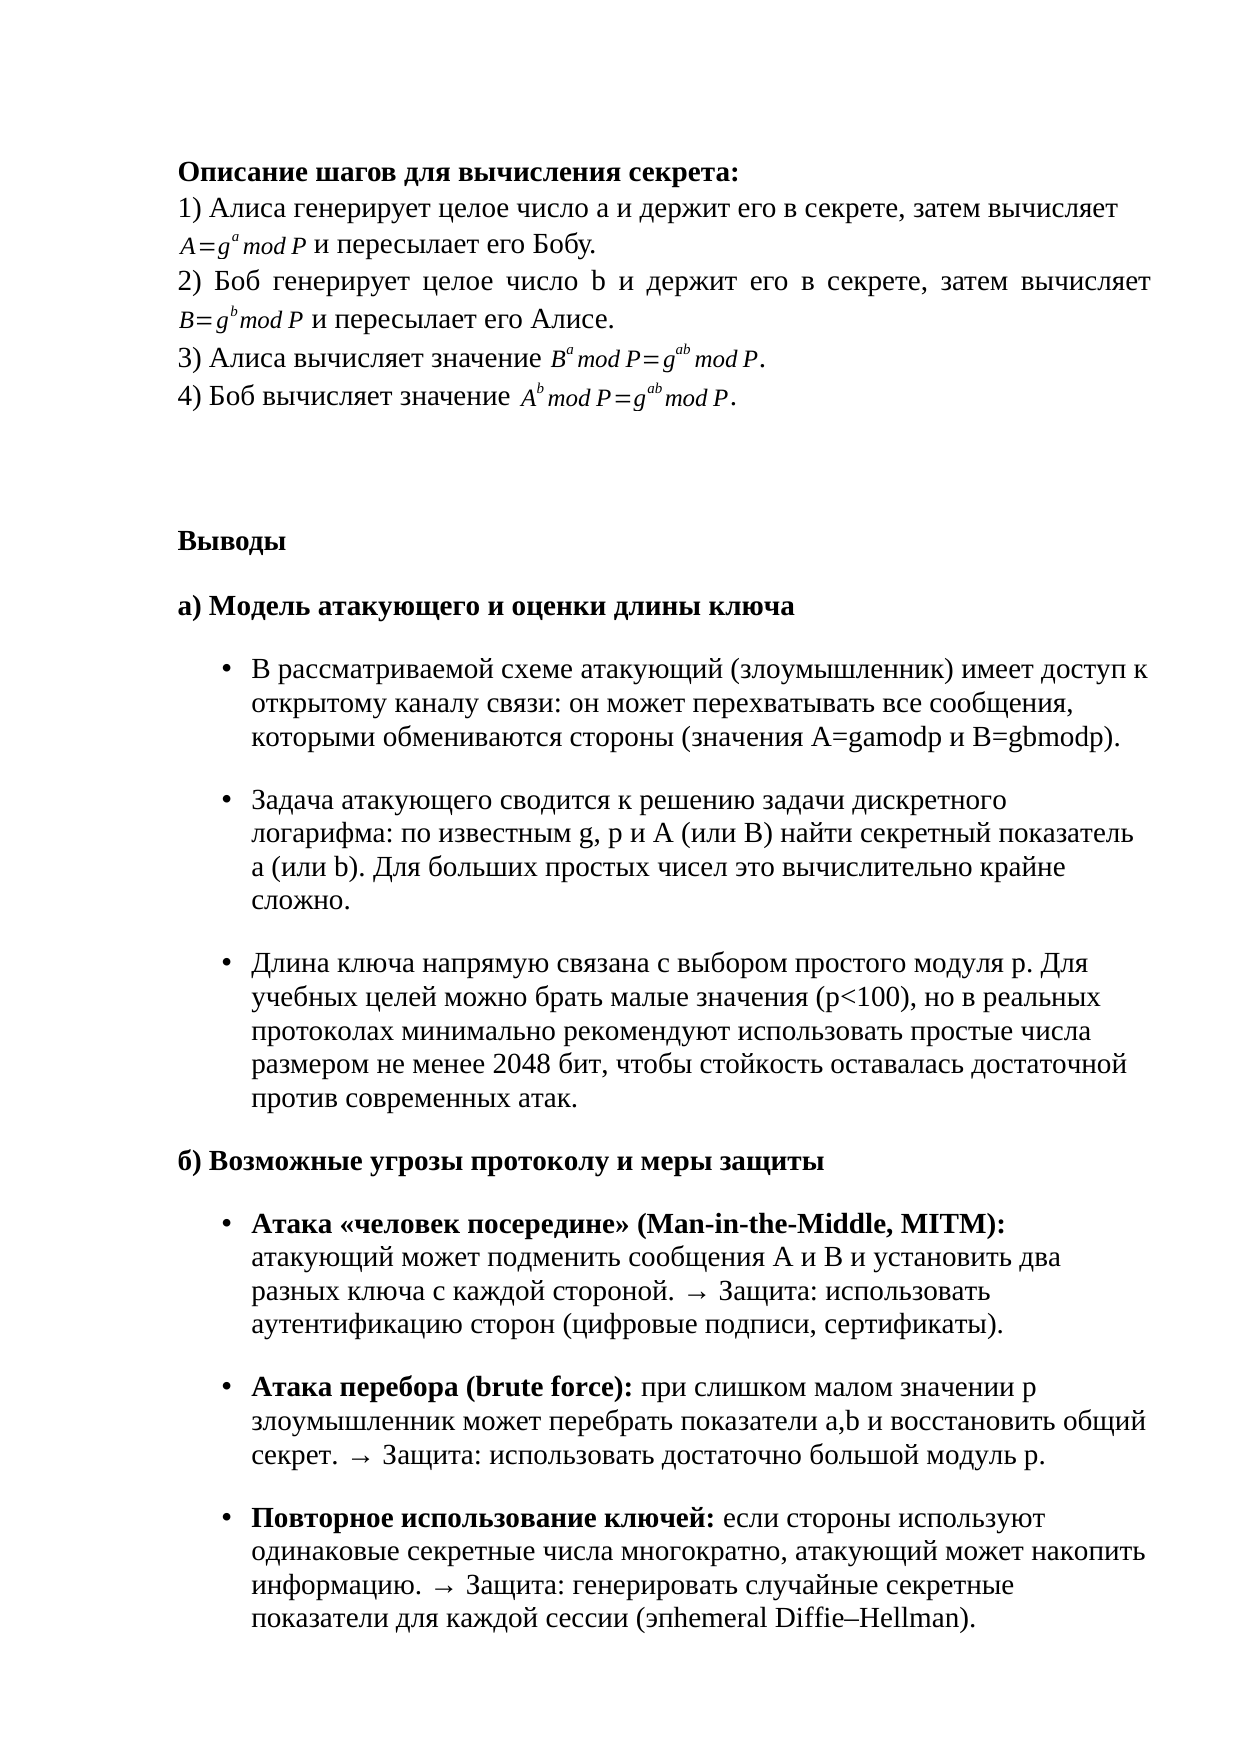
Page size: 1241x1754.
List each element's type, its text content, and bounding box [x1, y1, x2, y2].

text а) Модель атакующего и оценки длины ключа [177, 588, 1152, 622]
text 3) Алиса вычисляет значение . [177, 340, 1152, 373]
list Повторное использование ключей: если стороны используют одинаковые секретные числа многократно, атакующий может накопить информацию. → Защита: генерировать случайные секретные показатели для каждой сессии (эпhemeral Diffie–Hellman). [222, 1500, 1152, 1634]
list Задача атакующего сводится к решению задачи дискретного логарифма: по известным g, p и A (или B) найти секретный показатель a (или b). Для больших простых чисел это вычислительно крайне сложно. [222, 782, 1152, 916]
list Атака «человек посередине» (Man-in-the-Middle, MITM): атакующий может подменить сообщения A и B и установить два разных ключа с каждой стороной. → Защита: использовать аутентификацию сторон (цифровые подписи, сертификаты). [222, 1206, 1152, 1340]
text 2) Боб генерирует целое число b и держит его в секрете, затем вычисляет и пересылает его Алисе. [177, 263, 1152, 335]
text 4) Боб вычисляет значение . [177, 378, 1152, 412]
list Атака перебора (brute force): при слишком малом значении p злоумышленник может перебрать показатели a,b и восстановить общий секрет. → Защита: использовать достаточно большой модуль p. [222, 1369, 1152, 1470]
text б) Возможные угрозы протоколу и меры защиты [177, 1143, 1152, 1176]
list Длина ключа напрямую связана с выбором простого модуля p. Для учебных целей можно брать малые значения (p<100), но в реальных протоколах минимально рекомендуют использовать простые числа размером не менее 2048 бит, чтобы стойкость оставалась достаточной против современных атак. [222, 946, 1152, 1113]
text Описание шагов для вычисления секрета: 1) Алиса генерирует целое число a и держит его в секрете, затем вычисляет и пересылает его Бобу. [177, 154, 1152, 260]
subtitle Выводы [177, 523, 1152, 556]
list В рассматриваемой схеме атакующий (злоумышленник) имеет доступ к открытому каналу связи: он может перехватывать все сообщения, которыми обмениваются стороны (значения A=gamodp и B=gbmodp). [222, 652, 1152, 752]
